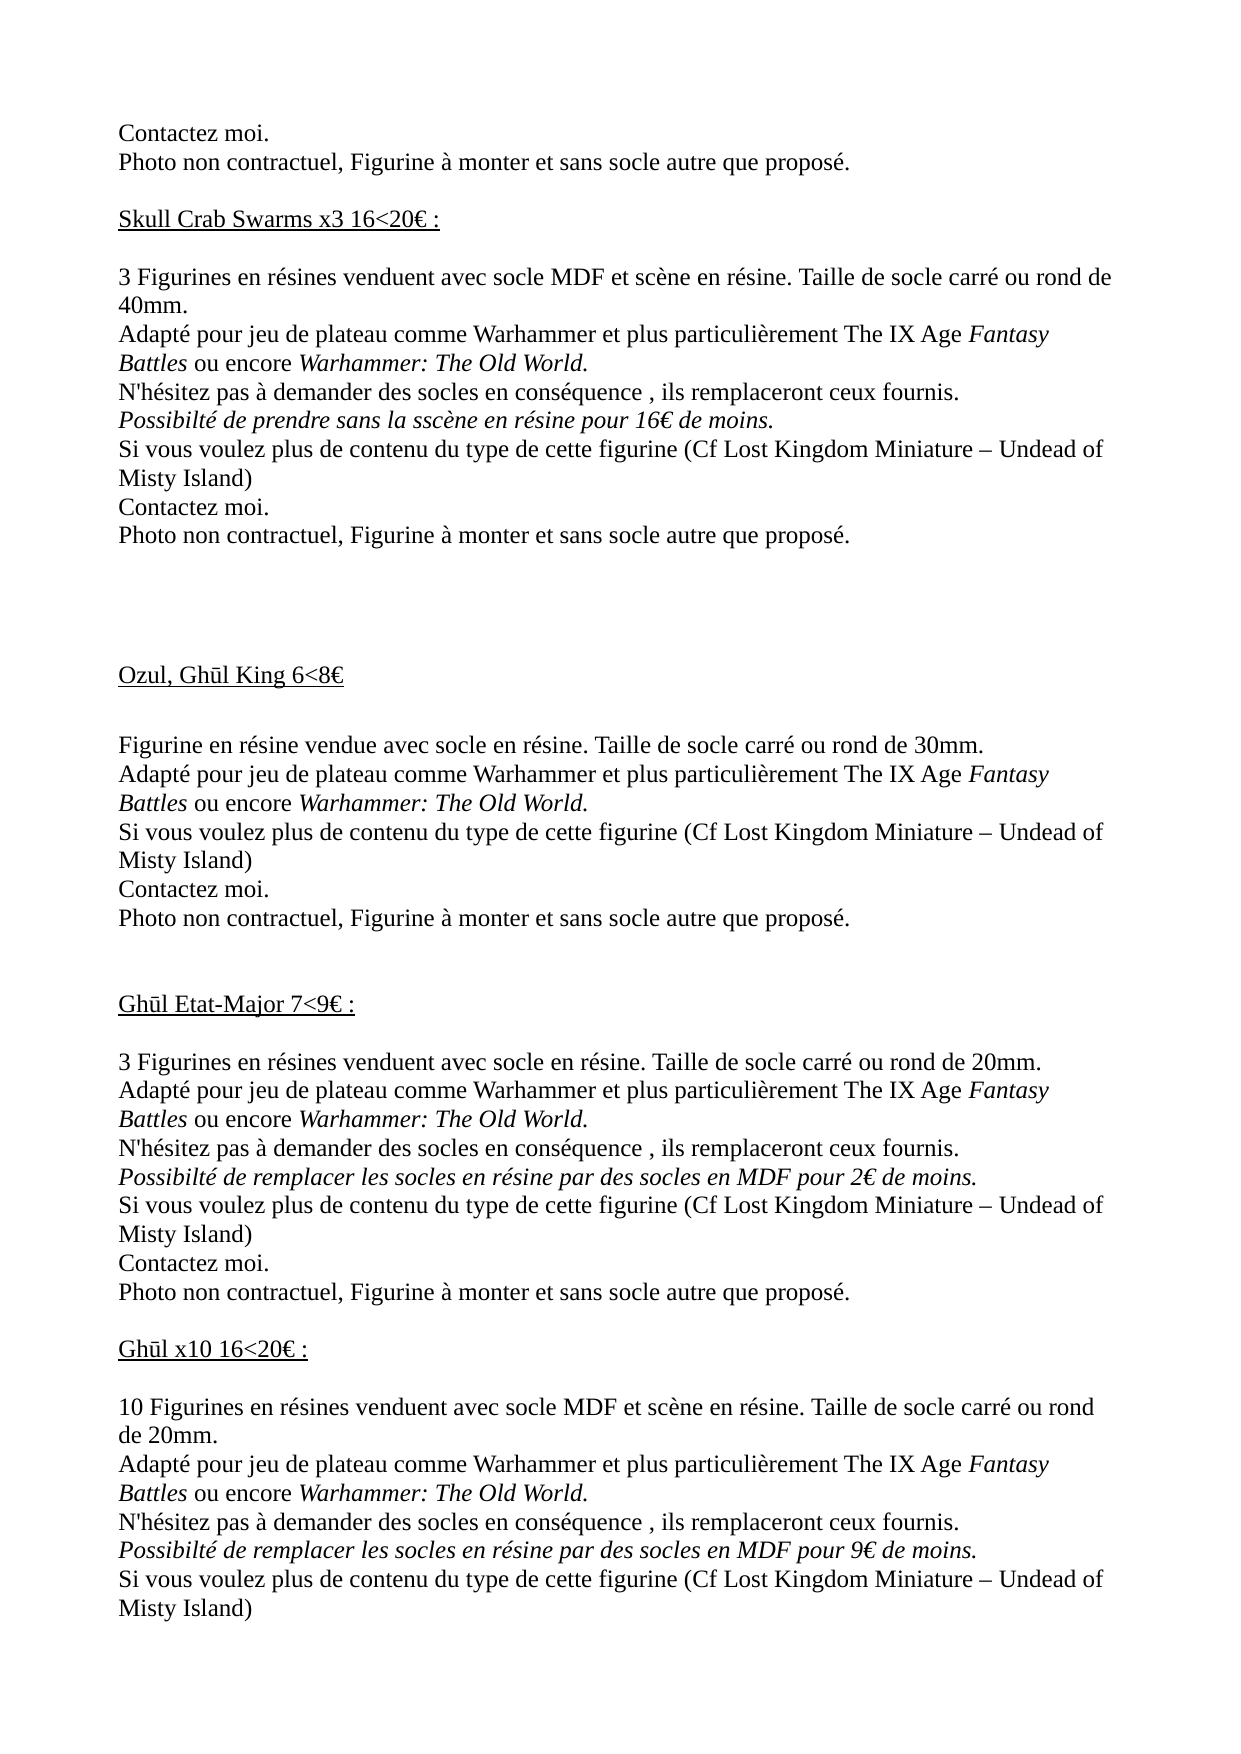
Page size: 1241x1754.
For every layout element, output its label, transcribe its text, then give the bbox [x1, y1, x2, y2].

text 3 Figurines en résines venduent avec socle MDF et scène en résine. Taille de socle carré ou rond de 40mm. Adapté pour jeu de plateau comme Warhammer et plus particulièrement The IX Age Fantasy Battles ou encore Warhammer: The Old World. [118, 262, 1122, 377]
subtitle Ozul, Ghūl King 6<8€ [118, 661, 1122, 689]
text Photo non contractuel, Figurine à monter et sans socle autre que proposé. [118, 903, 1122, 932]
text Contactez moi. [118, 1248, 1122, 1277]
text Ghūl x10 16<20€ : [118, 1334, 1122, 1363]
text Photo non contractuel, Figurine à monter et sans socle autre que proposé. [118, 1277, 1122, 1306]
text N'hésitez pas à demander des socles en conséquence , ils remplaceront ceux fournis. Possibilté de prendre sans la sscène en résine pour 16€ de moins. Si vous voulez plus de contenu du type de cette figurine (Cf Lost Kingdom Miniature – Undead of Misty Island) [118, 377, 1122, 492]
text Contactez moi. [118, 874, 1122, 903]
text N'hésitez pas à demander des socles en conséquence , ils remplaceront ceux fournis. Possibilté de remplacer les socles en résine par des socles en MDF pour 9€ de moins. Si vous voulez plus de contenu du type de cette figurine (Cf Lost Kingdom Miniature – Undead of Misty Island) [118, 1507, 1122, 1622]
text Contactez moi. [118, 118, 1122, 147]
text 3 Figurines en résines venduent avec socle en résine. Taille de socle carré ou rond de 20mm. Adapté pour jeu de plateau comme Warhammer et plus particulièrement The IX Age Fantasy Battles ou encore Warhammer: The Old World. [118, 1047, 1122, 1133]
text Skull Crab Swarms x3 16<20€ : [118, 204, 1122, 262]
text Photo non contractuel, Figurine à monter et sans socle autre que proposé. [118, 521, 1122, 549]
text Contactez moi. [118, 492, 1122, 521]
text Figurine en résine vendue avec socle en résine. Taille de socle carré ou rond de 30mm. Adapté pour jeu de plateau comme Warhammer et plus particulièrement The IX Age Fantasy Battles ou encore Warhammer: The Old World. Si vous voulez plus de contenu du type de cette figurine (Cf Lost Kingdom Miniature – Undead of Misty Island) [118, 731, 1122, 874]
text Photo non contractuel, Figurine à monter et sans socle autre que proposé. [118, 147, 1122, 176]
text 10 Figurines en résines venduent avec socle MDF et scène en résine. Taille de socle carré ou rond de 20mm. Adapté pour jeu de plateau comme Warhammer et plus particulièrement The IX Age Fantasy Battles ou encore Warhammer: The Old World. [118, 1363, 1122, 1507]
text Ghūl Etat-Major 7<9€ : [118, 989, 1122, 1047]
text N'hésitez pas à demander des socles en conséquence , ils remplaceront ceux fournis. Possibilté de remplacer les socles en résine par des socles en MDF pour 2€ de moins. Si vous voulez plus de contenu du type de cette figurine (Cf Lost Kingdom Miniature – Undead of Misty Island) [118, 1133, 1122, 1248]
